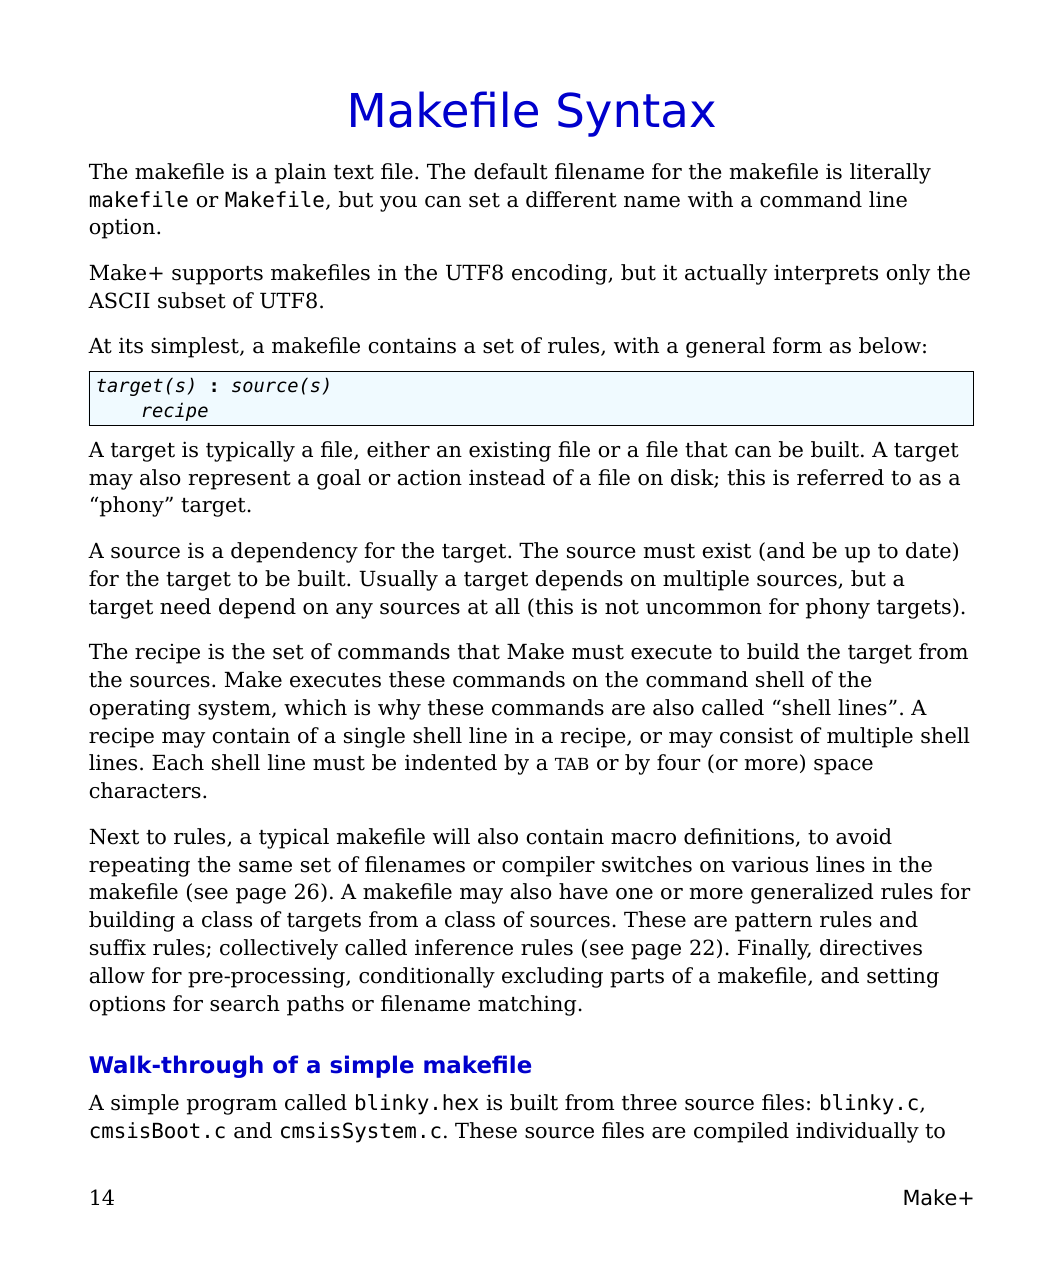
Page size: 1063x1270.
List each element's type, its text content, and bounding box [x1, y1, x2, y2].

subtitle Makefile Syntax [88, 84, 974, 138]
text target(s) : source(s) [90, 372, 973, 396]
text Make+ supports makefiles in the UTF8 encoding, but it actually interprets only the ASCII subset of UTF8. [88, 261, 974, 313]
text A simple program called blinky.hex is built from three source files: blinky.c, cmsisBoot.c and cmsisSystem.c. These source files are compiled individually to [88, 1091, 974, 1143]
text recipe [90, 396, 973, 425]
text The recipe is the set of commands that Make must execute to build the target from the sources. Make executes these commands on the command shell of the operating system, which is why these commands are also called “shell lines”. A recipe may contain of a single shell line in a recipe, or may consist of multiple shell lines. Each shell line must be indented by a tab or by four (or more) space characters. [88, 640, 974, 803]
text The makefile is a plain text file. The default filename for the makefile is literally makefile or Makefile, but you can set a different name with a command line option. [88, 160, 974, 240]
text A target is typically a file, either an existing file or a file that can be built. A target may also represent a goal or action instead of a file on disk; this is referred to as a “phony” target. [88, 438, 974, 518]
text A source is a dependency for the target. The source must exist (and be up to date) for the target to be built. Usually a target depends on multiple sources, but a target need depend on any sources at all (this is not uncommon for phony targets). [88, 539, 974, 619]
text Next to rules, a typical makefile will also contain macro definitions, to avoid repeating the same set of filenames or compiler switches on various lines in the makefile (see page 23). A makefile may also have one or more generalized rules for building a class of targets from a class of sources. These are pattern rules and suffix rules; collectively called inference rules (see page 20). Finally, directives allow for pre-processing, conditionally excluding parts of a makefile, and setting options for search paths or filename matching. [88, 825, 974, 1016]
text At its simplest, a makefile contains a set of rules, with a general form as below: [88, 334, 974, 358]
subtitle Walk-through of a simple makefile [88, 1052, 974, 1079]
